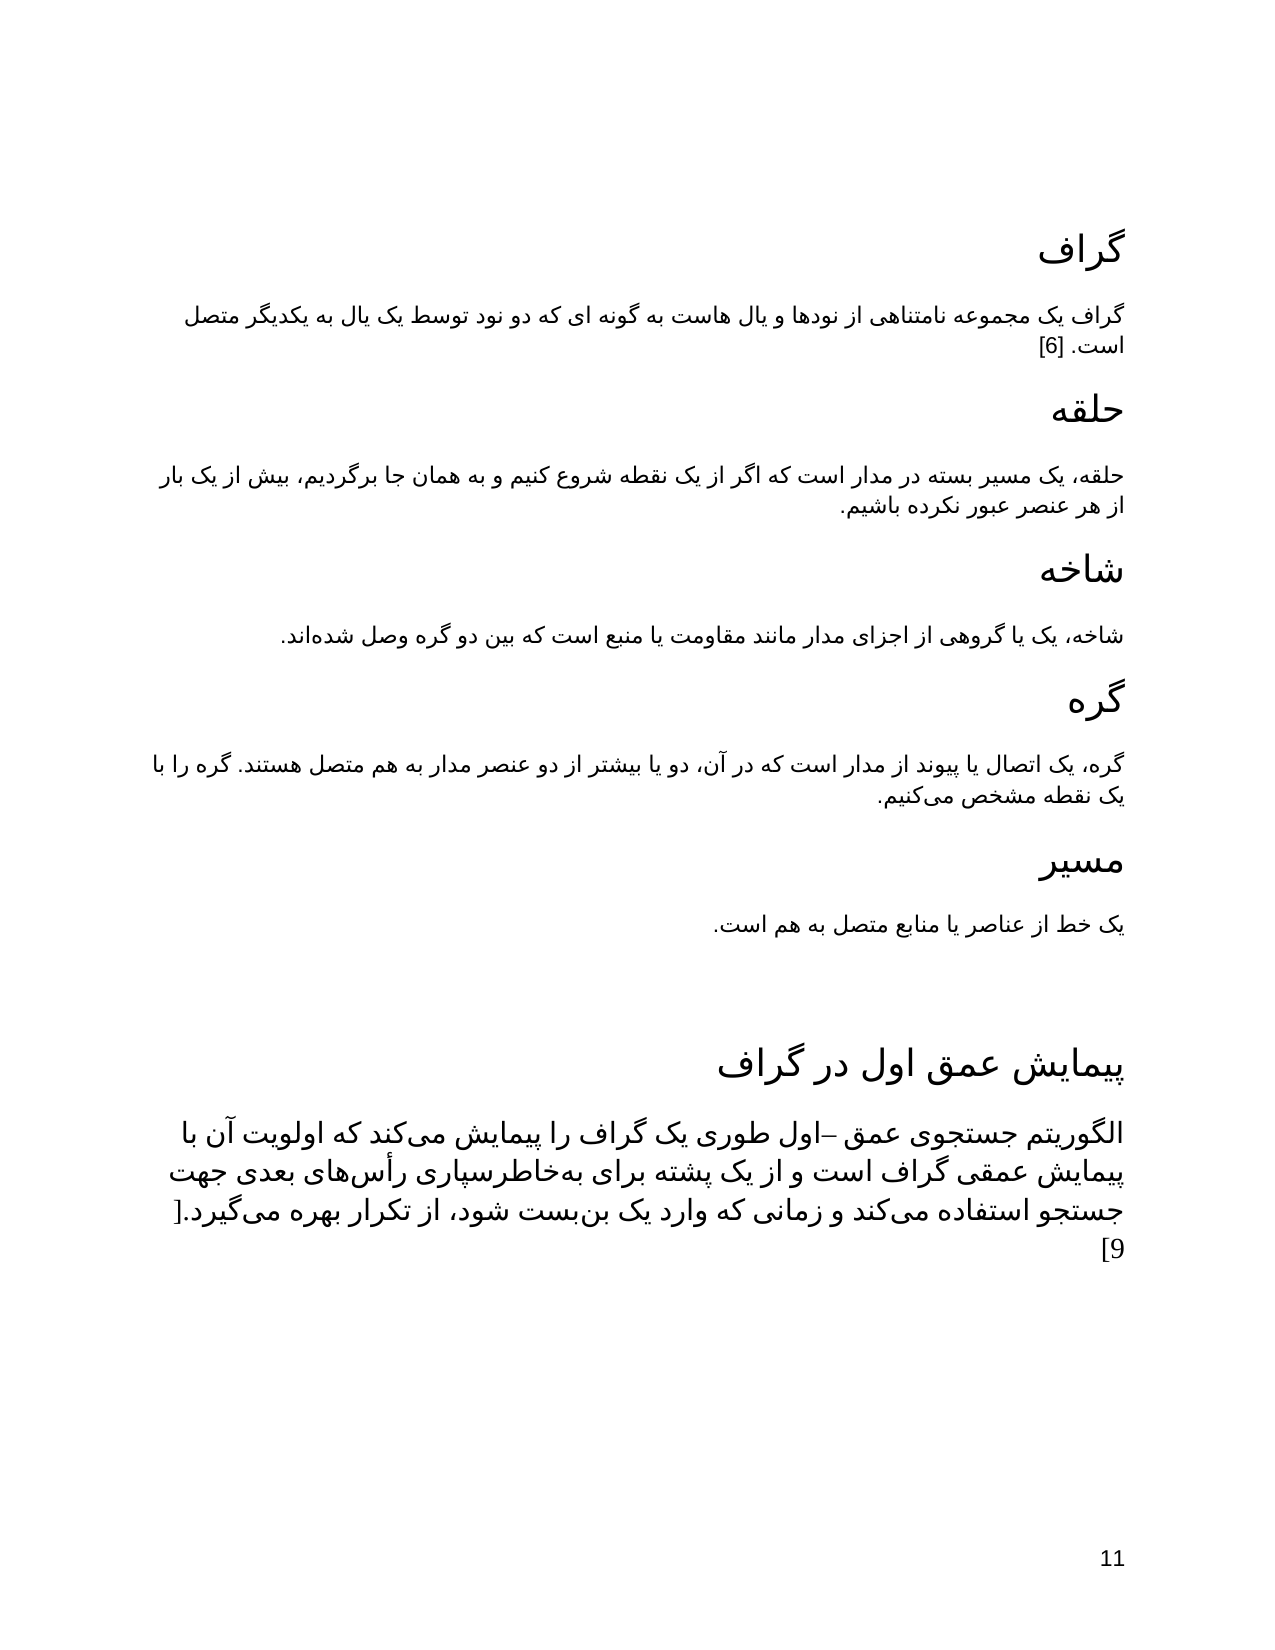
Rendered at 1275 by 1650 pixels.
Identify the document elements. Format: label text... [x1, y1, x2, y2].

text الگوریتم جستجوی عمق –اول طوری یک گراف را پیمایش می‌کند که اولویت آن با پیمایش عمقی گراف است و از یک پشته برای به‌خاطرسپاری رأس‌های بعدی جهت جستجو استفاده می‌کند و زمانی که وارد یک بن‌بست شود، از تکرار بهره می‌گیرد.[9] [150, 1116, 1125, 1265]
text شاخه، یک یا گروهی از اجزای مدار مانند مقاومت یا منبع است که بین دو گره وصل شده‌اند. [150, 622, 1125, 648]
text یک خط از عناصر یا منابع متصل به هم است. [150, 911, 1125, 938]
subtitle پیمایش عمق اول در گراف [150, 1041, 1125, 1084]
subtitle گراف [150, 227, 1125, 270]
text گراف یک مجموعه نامتناهی از نودها و یال هاست به گونه ای که دو نود توسط یک یال به یکدیگر متصل است. [6] [150, 302, 1125, 358]
text گره، یک اتصال یا پیوند از مدار است که در آن، دو یا بیشتر از دو عنصر مدار به هم متصل هستند. گره را با یک نقطه مشخص می‌کنیم. [150, 751, 1125, 808]
subtitle مسیر [150, 837, 1125, 880]
subtitle شاخه [150, 547, 1125, 590]
subtitle حلقه [150, 387, 1125, 430]
text حلقه، یک مسیر بسته در مدار است که اگر از یک نقطه شروع کنیم و به همان جا برگردیم، بیش از یک بار از هر عنصر عبور نکرده باشیم. [150, 462, 1125, 518]
subtitle گره [150, 677, 1125, 720]
